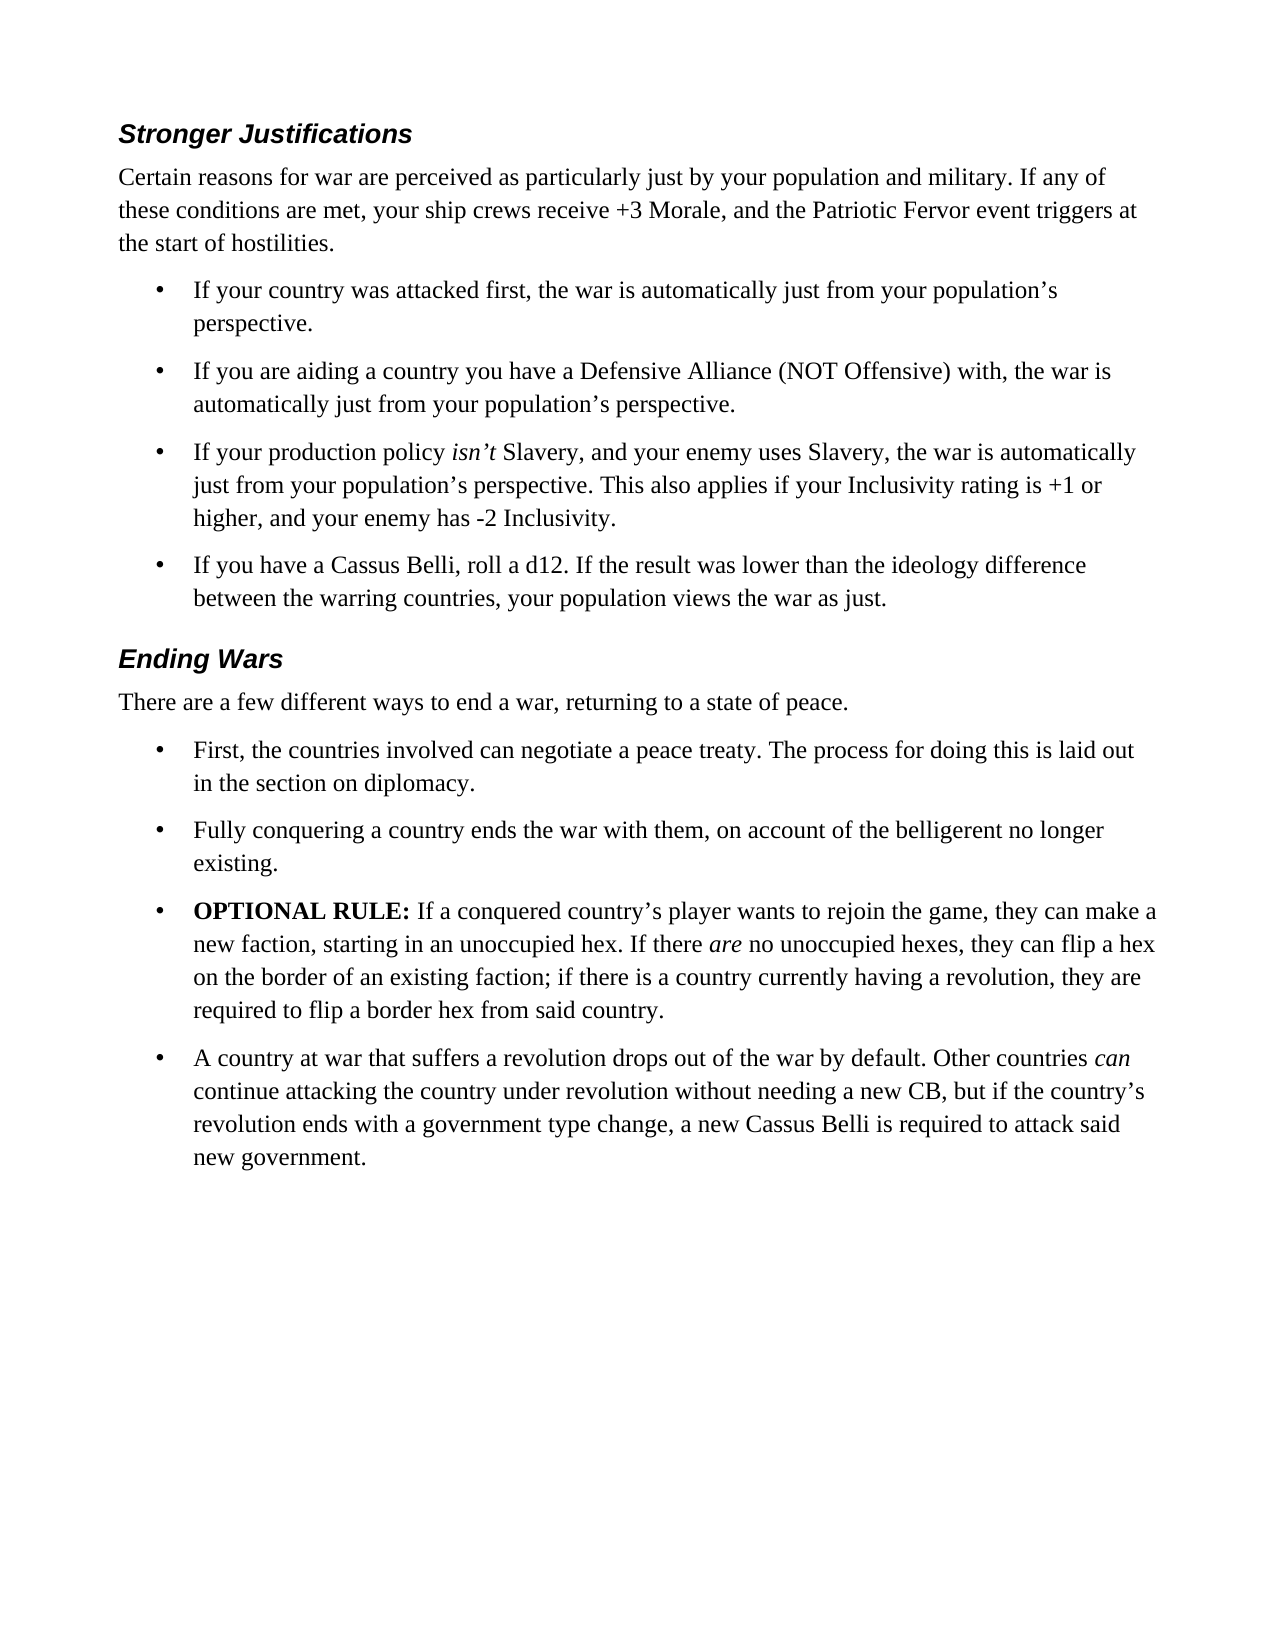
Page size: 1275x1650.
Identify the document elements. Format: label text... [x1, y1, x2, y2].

list If your country was attacked first, the war is automatically just from your population’s perspective. [156, 276, 1157, 337]
list First, the countries involved can negotiate a peace treaty. The process for doing this is laid out in the section on diplomacy. [156, 735, 1157, 797]
subtitle Ending Wars [118, 643, 1157, 675]
text Certain reasons for war are perceived as particularly just by your population and military. If any of these conditions are met, your ship crews receive +3 Morale, and the Patriotic Fervor event triggers at the start of hostilities. [118, 162, 1157, 257]
list If you have a Cassus Belli, roll a d12. If the result was lower than the ideology difference between the warring countries, your population views the war as just. [156, 550, 1157, 612]
text There are a few different ways to end a war, returning to a state of peace. [118, 687, 1157, 716]
list OPTIONAL RULE: If a conquered country’s player wants to rejoin the game, they can make a new faction, starting in an unoccupied hex. If there are no unoccupied hexes, they can flip a hex on the border of an existing faction; if there is a country currently having a revolution, they are required to flip a border hex from said country. [156, 896, 1157, 1024]
list A country at war that suffers a revolution drops out of the war by default. Other countries can continue attacking the country under revolution without needing a new CB, but if the country’s revolution ends with a government type change, a new Cassus Belli is required to attack said new government. [156, 1043, 1157, 1171]
subtitle Stronger Justifications [118, 118, 1157, 149]
list If your production policy isn’t Slavery, and your enemy uses Slavery, the war is automatically just from your population’s perspective. This also applies if your Inclusivity rating is +1 or higher, and your enemy has -2 Inclusivity. [156, 437, 1157, 532]
list If you are aiding a country you have a Defensive Alliance (NOT Offensive) with, the war is automatically just from your population’s perspective. [156, 356, 1157, 418]
list Fully conquering a country ends the war with them, on account of the belligerent no longer existing. [156, 816, 1157, 877]
